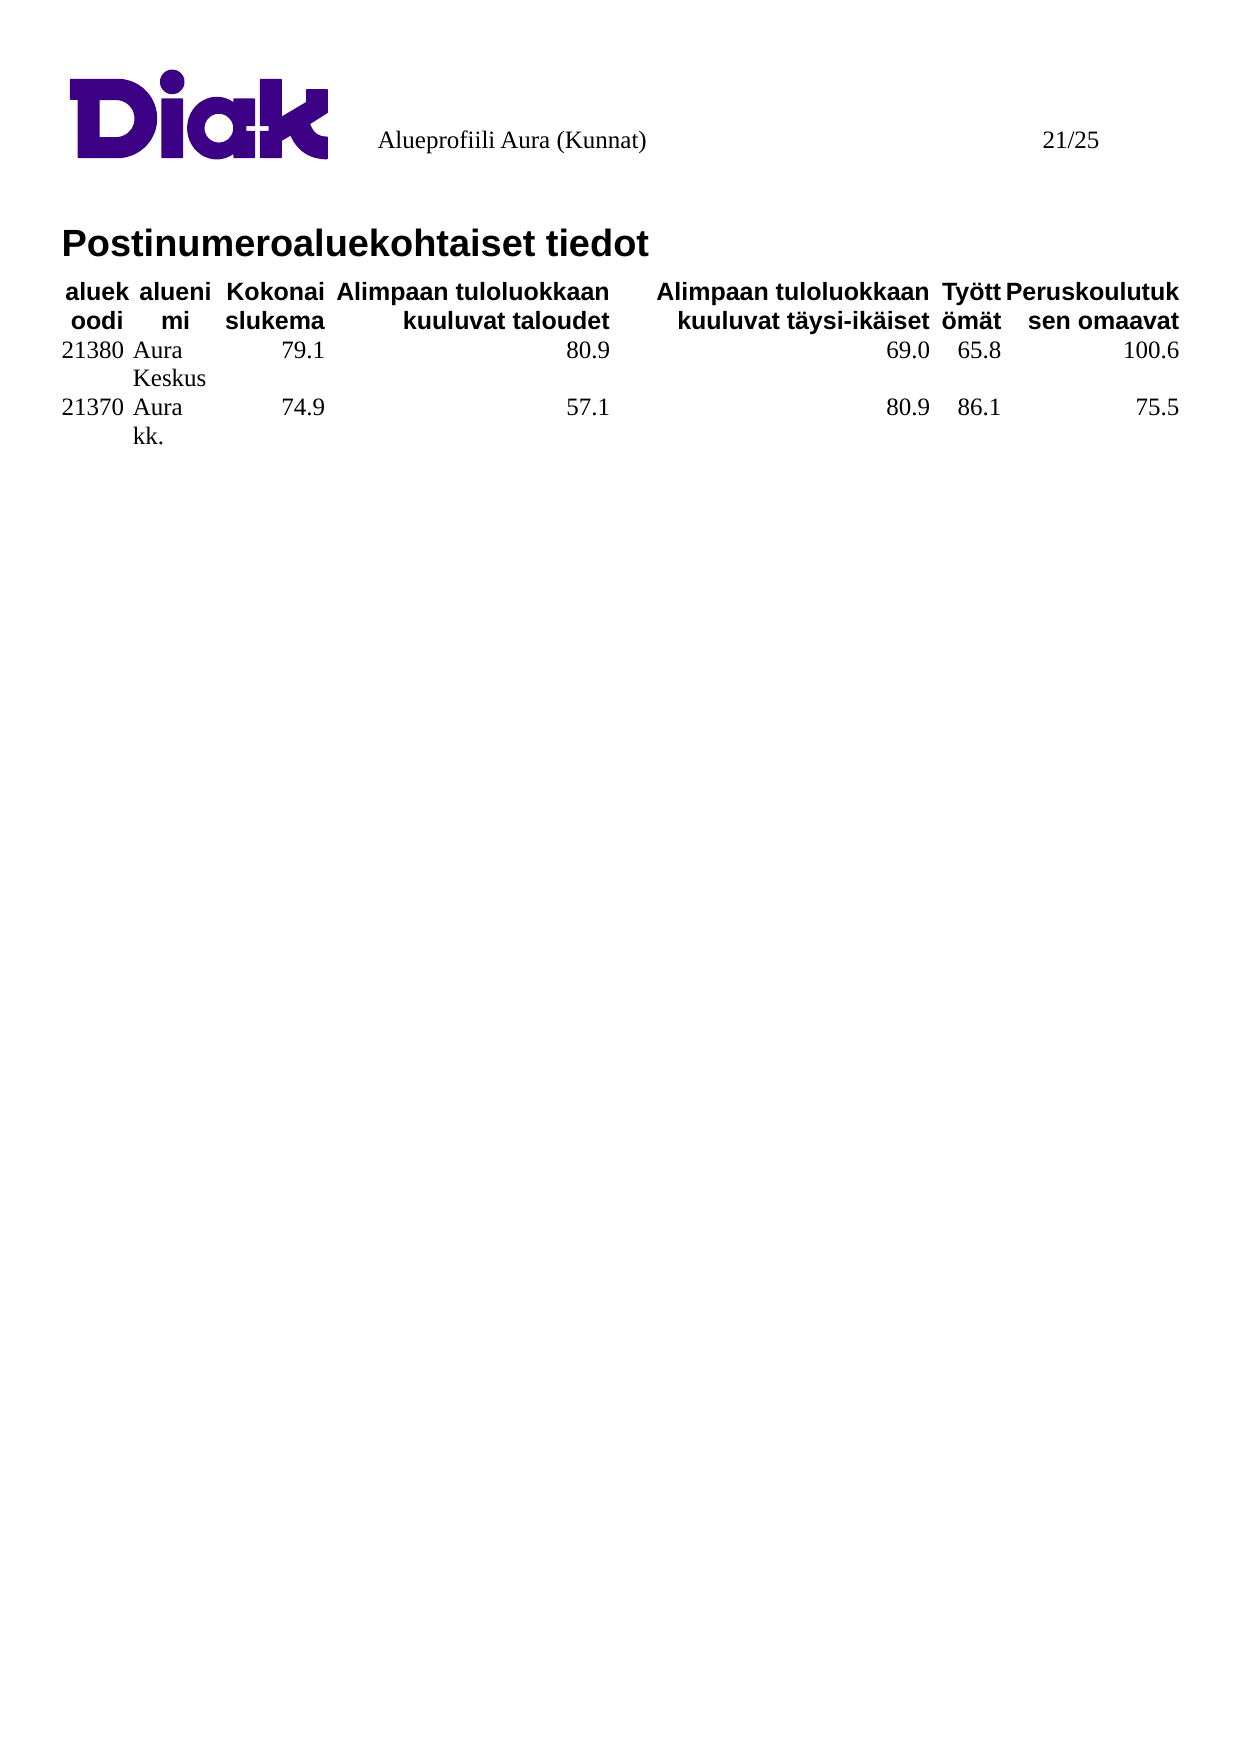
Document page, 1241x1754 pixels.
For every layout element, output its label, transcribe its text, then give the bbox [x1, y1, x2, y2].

table_header Alimpaan tuloluokkaan kuuluvat täysi-ikäiset [610, 277, 930, 335]
table_header Kokonaislukema [218, 277, 325, 335]
table_cell Aura Keskus [133, 335, 218, 392]
table_cell 80.9 [325, 335, 609, 392]
subtitle Postinumeroaluekohtaiset tiedot [61, 221, 1179, 265]
table_cell 74.9 [218, 392, 325, 450]
table_header aluenimi [133, 277, 218, 335]
table_cell 21370 [61, 392, 133, 450]
table_cell 80.9 [610, 392, 930, 450]
table_cell Aura kk. [133, 392, 218, 450]
table_cell 21380 [61, 335, 133, 392]
table_cell 57.1 [325, 392, 609, 450]
table_cell 69.0 [610, 335, 930, 392]
table_header Alimpaan tuloluokkaan kuuluvat taloudet [325, 277, 609, 335]
table_cell 86.1 [930, 392, 1001, 450]
table_header Peruskoulutuksen omaavat [1001, 277, 1179, 335]
table_cell 75.5 [1001, 392, 1179, 450]
table_cell 65.8 [930, 335, 1001, 392]
table_header Työttömät [930, 277, 1001, 335]
table_cell 79.1 [218, 335, 325, 392]
table_cell 100.6 [1001, 335, 1179, 392]
table_header aluekoodi [61, 277, 133, 335]
